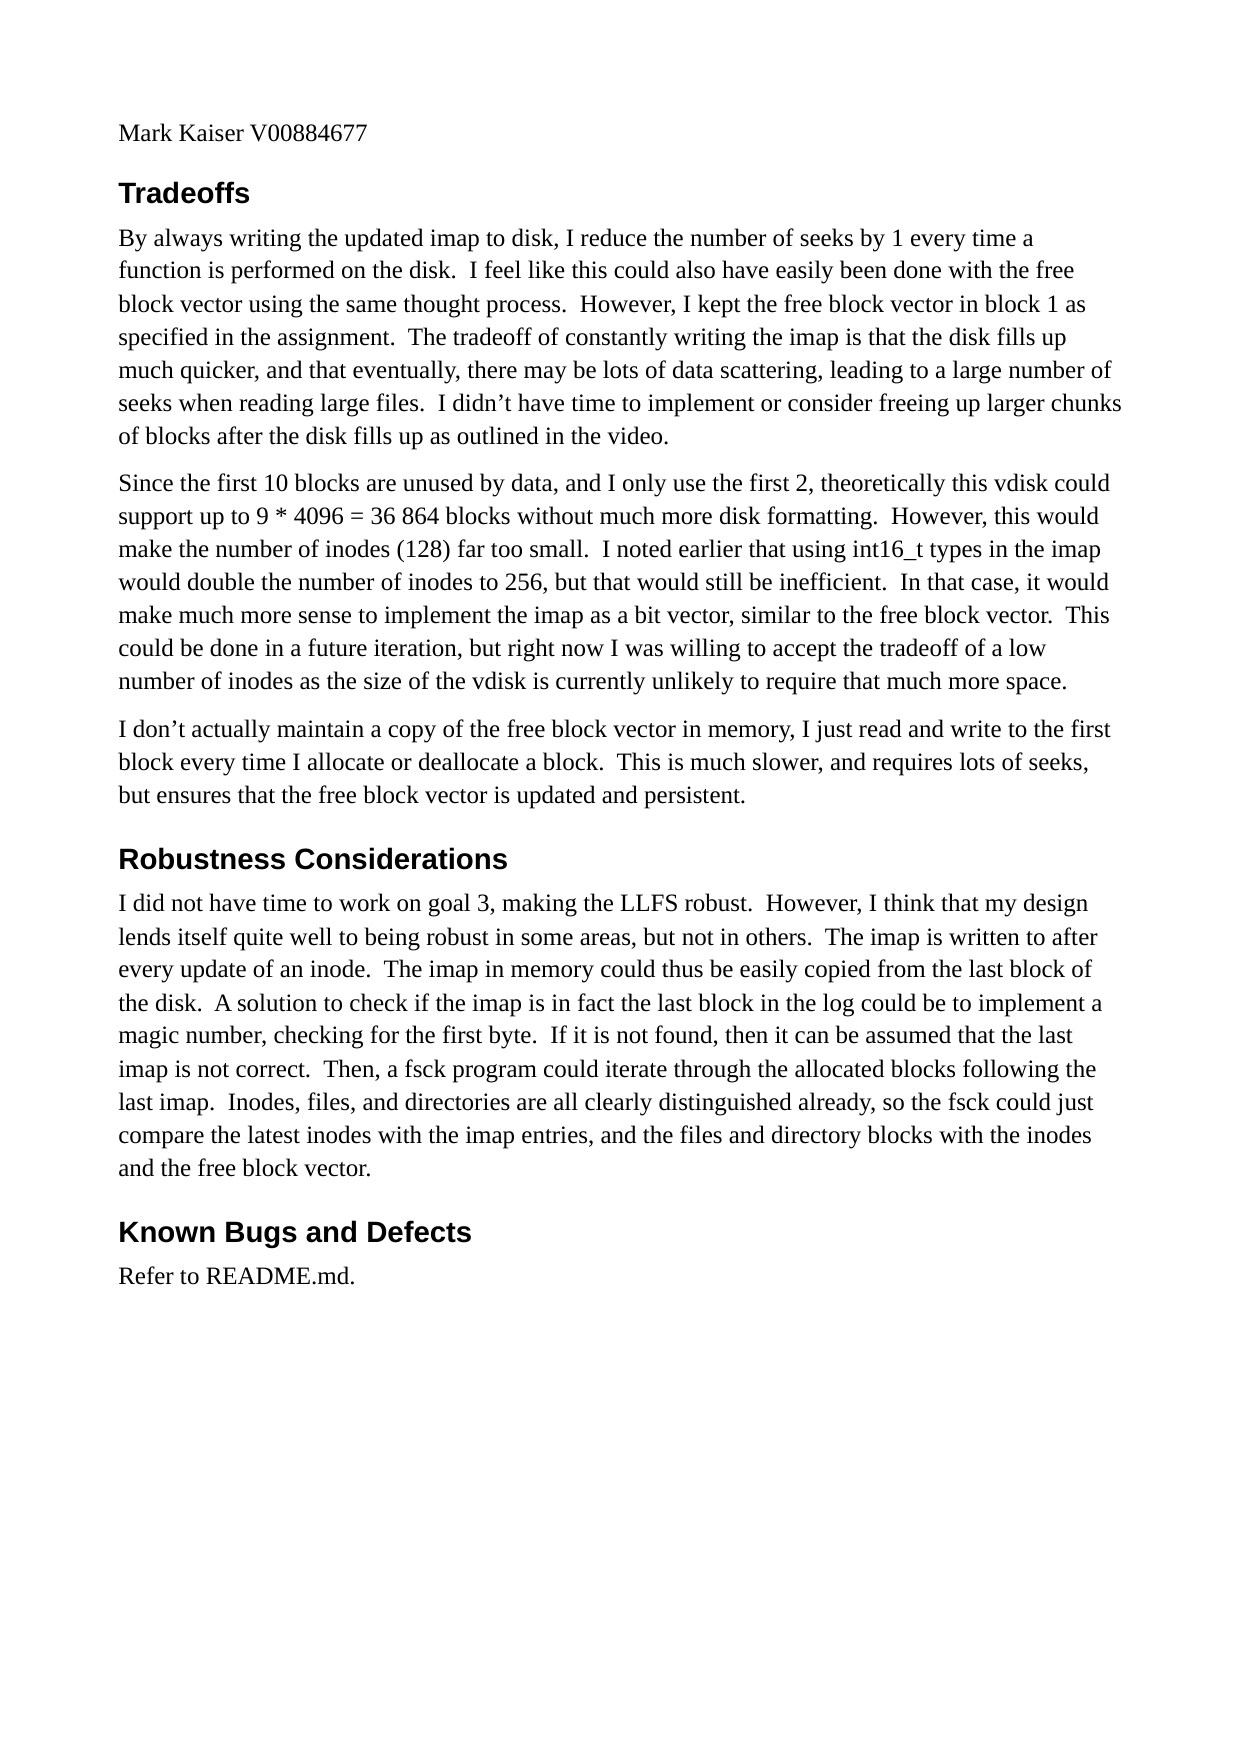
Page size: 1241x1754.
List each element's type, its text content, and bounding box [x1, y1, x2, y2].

text I don’t actually maintain a copy of the free block vector in memory, I just read and write to the first block every time I allocate or deallocate a block. This is much slower, and requires lots of seeks, but ensures that the free block vector is updated and persistent. [118, 714, 1122, 809]
text By always writing the updated imap to disk, I reduce the number of seeks by 1 every time a function is performed on the disk. I feel like this could also have easily been done with the free block vector using the same thought process. However, I kept the free block vector in block 1 as specified in the assignment. The tradeoff of constantly writing the imap is that the disk fills up much quicker, and that eventually, there may be lots of data scattering, leading to a large number of seeks when reading large files. I didn’t have time to implement or consider freeing up larger chunks of blocks after the disk fills up as outlined in the video. [118, 223, 1122, 449]
text Since the first 10 blocks are unused by data, and I only use the first 2, theoretically this vdisk could support up to 9 * 4096 = 36 864 blocks without much more disk formatting. However, this would make the number of inodes (128) far too small. I noted earlier that using int16_t types in the imap would double the number of inodes to 256, but that would still be inefficient. In that case, it would make much more sense to implement the imap as a bit vector, similar to the free block vector. This could be done in a future iteration, but right now I was willing to accept the tradeoff of a low number of inodes as the size of the vdisk is currently unlikely to require that much more space. [118, 468, 1122, 695]
subtitle Tradeoffs [118, 176, 1122, 210]
text I did not have time to work on goal 3, making the LLFS robust. However, I think that my design lends itself quite well to being robust in some areas, but not in others. The imap is written to after every update of an inode. The imap in memory could thus be easily copied from the last block of the disk. A solution to check if the imap is in fact the last block in the log could be to implement a magic number, checking for the first byte. If it is not found, then it can be assumed that the last imap is not correct. Then, a fsck program could iterate through the allocated blocks following the last imap. Inodes, files, and directories are all clearly distinguished already, so the fsck could just compare the latest inodes with the imap entries, and the files and directory blocks with the inodes and the free block vector. [118, 888, 1122, 1181]
subtitle Robustness Considerations [118, 842, 1122, 876]
subtitle Known Bugs and Defects [118, 1215, 1122, 1249]
text Refer to README.md. [118, 1261, 1122, 1290]
